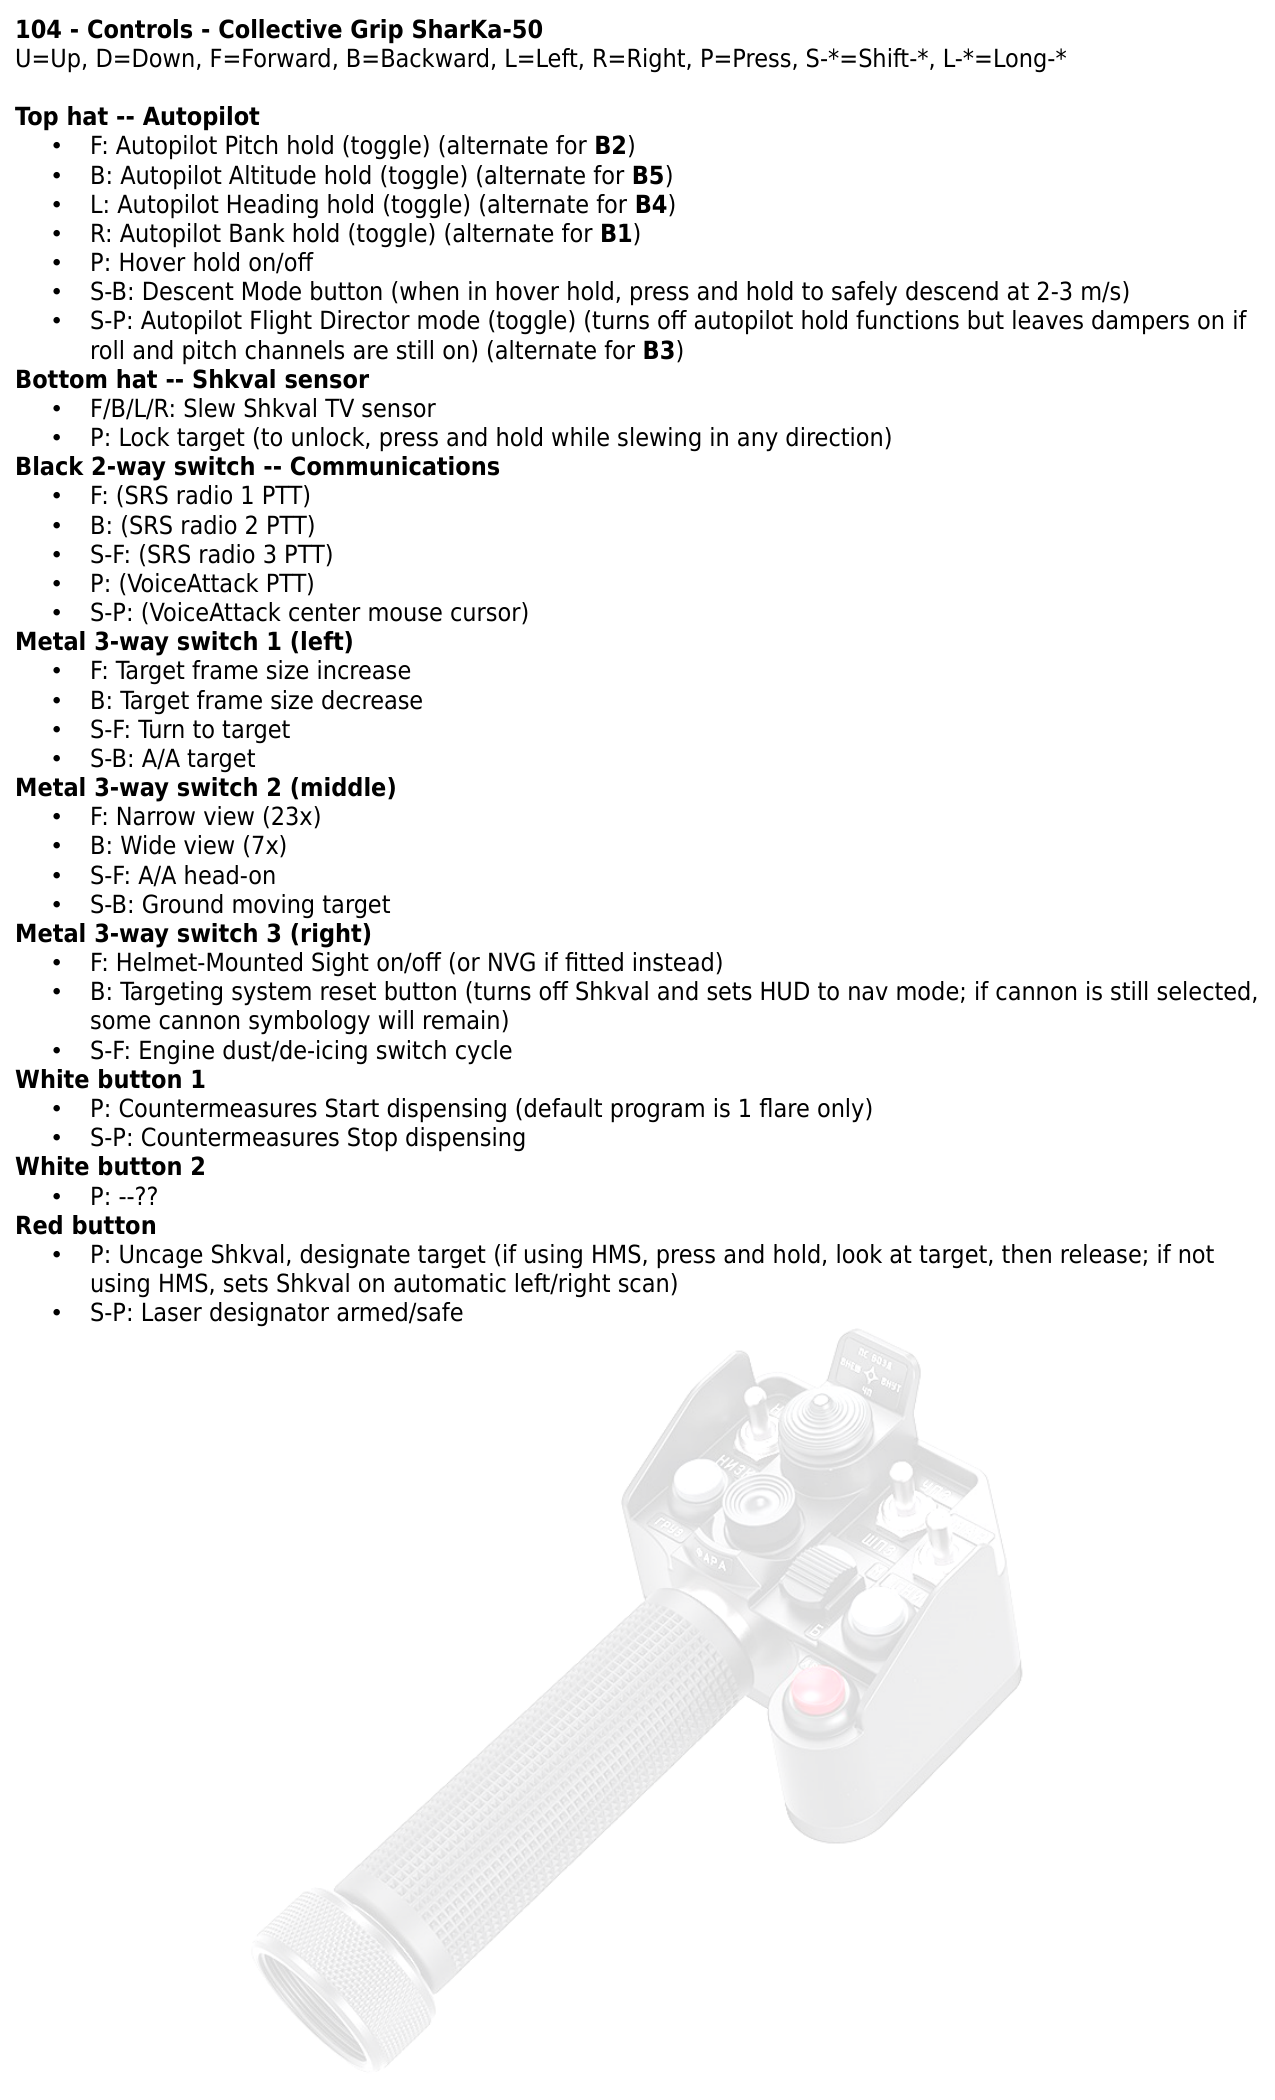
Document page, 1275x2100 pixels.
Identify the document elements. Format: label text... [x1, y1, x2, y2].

text Top hat -- Autopilot [15, 102, 1260, 132]
text Metal 3-way switch 3 (right) [15, 919, 1260, 948]
list F: Helmet-Mounted Sight on/off (or NVG if fitted instead) [52, 948, 1260, 977]
list P: Uncage Shkval, designate target (if using HMS, press and hold, look at target, then release; if not using HMS, sets Shkval on automatic left/right scan) [52, 1240, 1260, 1298]
list S-F: (SRS radio 3 PTT) [52, 540, 1260, 569]
list S-B: Ground moving target [52, 890, 1260, 919]
list S-P: Autopilot Flight Director mode (toggle) (turns off autopilot hold functions but leaves dampers on if roll and pitch channels are still on) (alternate for B3) [52, 307, 1260, 365]
list P: Countermeasures Start dispensing (default program is 1 flare only) [52, 1094, 1260, 1123]
text White button 1 [15, 1065, 1260, 1094]
list B: Autopilot Altitude hold (toggle) (alternate for B5) [52, 161, 1260, 190]
list R: Autopilot Bank hold (toggle) (alternate for B1) [52, 219, 1260, 248]
list P: Lock target (to unlock, press and hold while slewing in any direction) [52, 423, 1260, 452]
text Metal 3-way switch 2 (middle) [15, 773, 1260, 802]
list S-P: Laser designator armed/safe [52, 1298, 1260, 1327]
text Bottom hat -- Shkval sensor [15, 365, 1260, 394]
text White button 2 [15, 1152, 1260, 1182]
list F: Autopilot Pitch hold (toggle) (alternate for B2) [52, 132, 1260, 161]
list P: --?? [52, 1182, 1260, 1211]
list P: Hover hold on/off [52, 248, 1260, 277]
list S-B: A/A target [52, 744, 1260, 773]
text Red button [15, 1211, 1260, 1240]
list B: Targeting system reset button (turns off Shkval and sets HUD to nav mode; if cannon is still selected, some cannon symbology will remain) [52, 977, 1260, 1036]
list F: (SRS radio 1 PTT) [52, 482, 1260, 511]
list S-F: Engine dust/de-icing switch cycle [52, 1036, 1260, 1065]
list B: Target frame size decrease [52, 686, 1260, 715]
list P: (VoiceAttack PTT) [52, 569, 1260, 598]
list F/B/L/R: Slew Shkval TV sensor [52, 394, 1260, 423]
list S-F: A/A head-on [52, 861, 1260, 890]
text Black 2-way switch -- Communications [15, 452, 1260, 482]
list F: Target frame size increase [52, 657, 1260, 686]
list S-F: Turn to target [52, 715, 1260, 744]
list B: Wide view (7x) [52, 832, 1260, 861]
list S-B: Descent Mode button (when in hover hold, press and hold to safely descend at 2-3 m/s) [52, 277, 1260, 307]
list S-P: Countermeasures Stop dispensing [52, 1123, 1260, 1152]
text 104 - Controls - Collective Grip SharKa-50 [15, 15, 1260, 44]
list S-P: (VoiceAttack center mouse cursor) [52, 598, 1260, 627]
list B: (SRS radio 2 PTT) [52, 511, 1260, 540]
list F: Narrow view (23x) [52, 802, 1260, 832]
text Metal 3-way switch 1 (left) [15, 627, 1260, 657]
text U=Up, D=Down, F=Forward, B=Backward, L=Left, R=Right, P=Press, S-*=Shift-*, L-*=Long-* [15, 44, 1260, 73]
list L: Autopilot Heading hold (toggle) (alternate for B4) [52, 190, 1260, 219]
